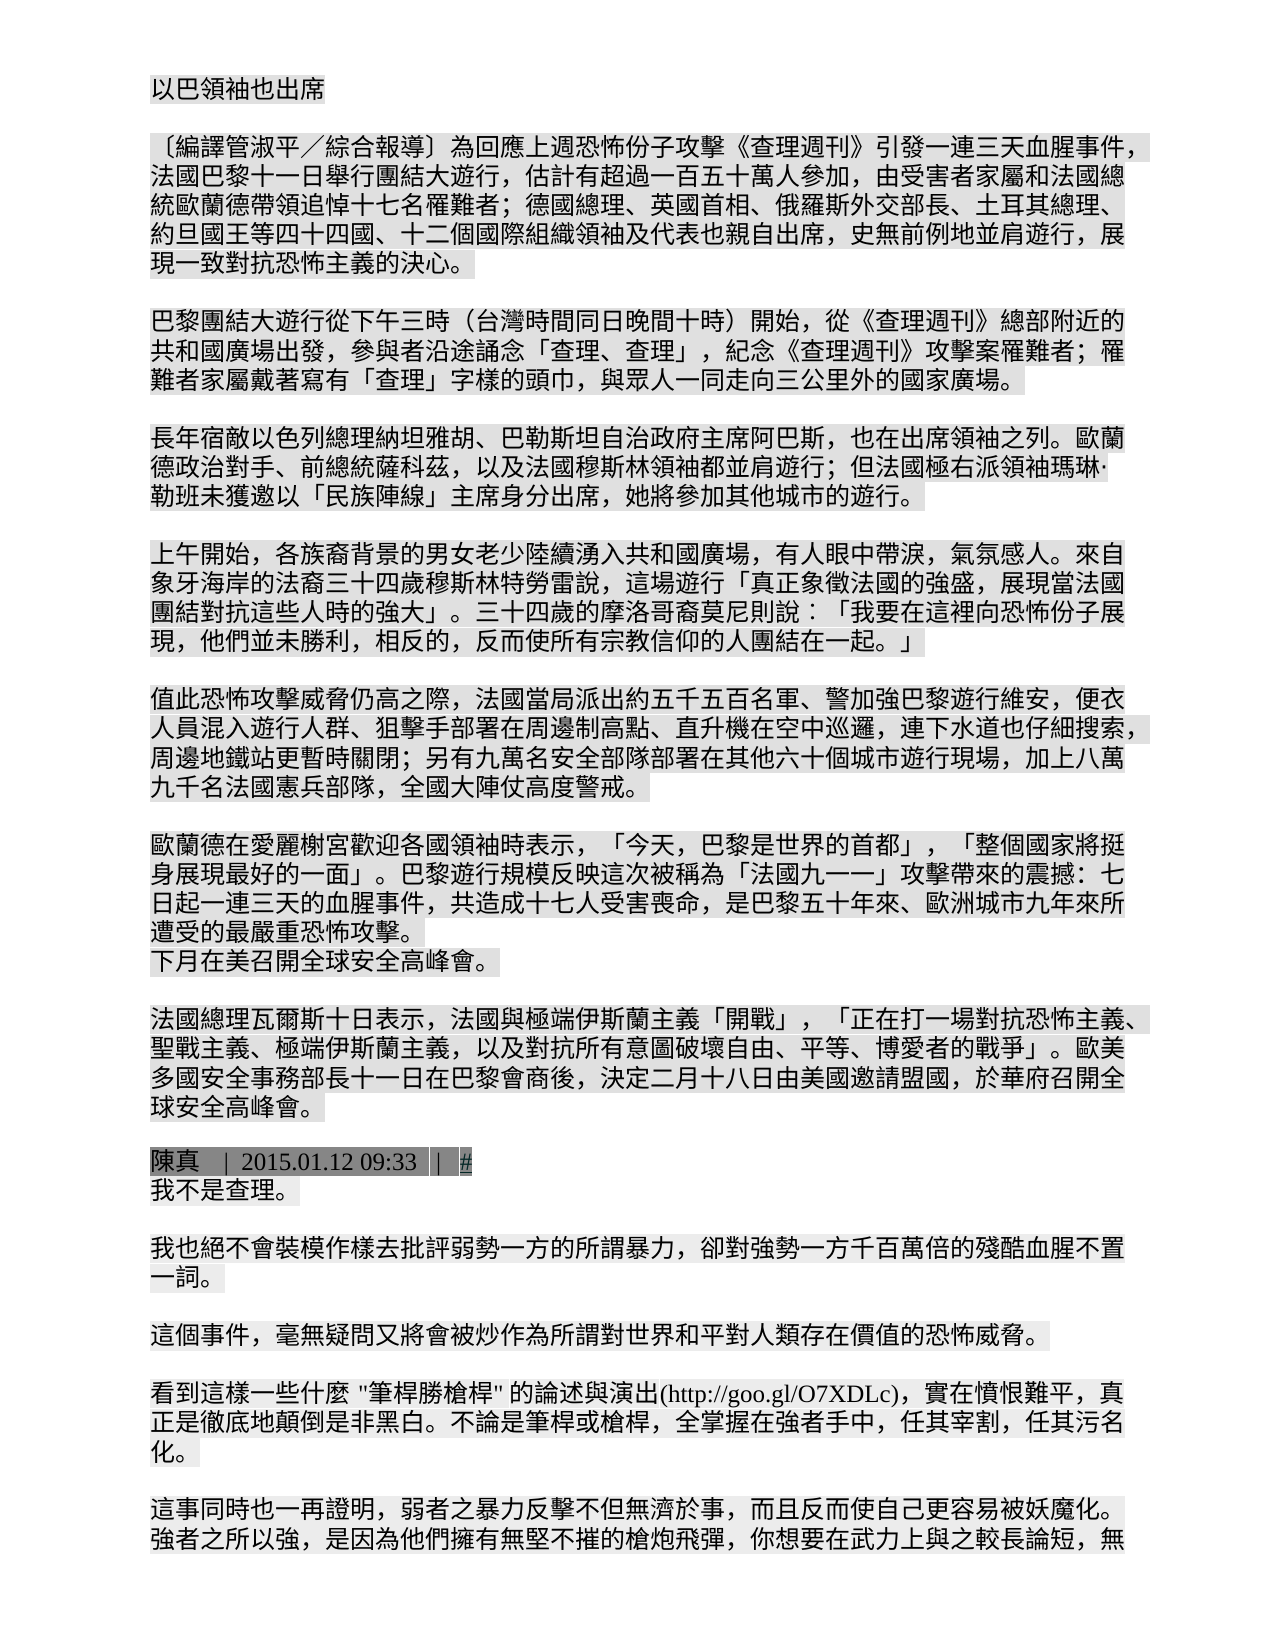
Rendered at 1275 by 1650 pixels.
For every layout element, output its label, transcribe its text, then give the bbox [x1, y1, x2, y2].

text 陳真 | 2015.01.12 09:33 | # [150, 1147, 1125, 1176]
text 殺對方千百萬人都無所謂，人家殺你十幾人就全世界如喪考妣。 陳真 ====================== 巴黎百萬反恐遊行 44國領袖出席 自由爛報 – 2015年1月12日 以巴領袖也出席 〔編譯管淑平／綜合報導〕為回應上週恐怖份子攻擊《查理週刊》引發一連三天血腥事件，法國巴黎十一日舉行團結大遊行，估計有超過一百五十萬人參加，由受害者家屬和法國總統歐蘭德帶領追悼十七名罹難者；德國總理、英國首相、俄羅斯外交部長、土耳其總理、約旦國王等四十四國、十二個國際組織領袖及代表也親自出席，史無前例地並肩遊行，展現一致對抗恐怖主義的決心。 巴黎團結大遊行從下午三時（台灣時間同日晚間十時）開始，從《查理週刊》總部附近的共和國廣場出發，參與者沿途誦念「查理、查理」，紀念《查理週刊》攻擊案罹難者；罹難者家屬戴著寫有「查理」字樣的頭巾，與眾人一同走向三公里外的國家廣場。 長年宿敵以色列總理納坦雅胡、巴勒斯坦自治政府主席阿巴斯，也在出席領袖之列。歐蘭德政治對手、前總統薩科茲，以及法國穆斯林領袖都並肩遊行；但法國極右派領袖瑪琳‧勒班未獲邀以「民族陣線」主席身分出席，她將參加其他城市的遊行。 上午開始，各族裔背景的男女老少陸續湧入共和國廣場，有人眼中帶淚，氣氛感人。來自象牙海岸的法裔三十四歲穆斯林特勞雷說，這場遊行「真正象徵法國的強盛，展現當法國團結對抗這些人時的強大」。三十四歲的摩洛哥裔莫尼則說︰「我要在這裡向恐怖份子展現，他們並未勝利，相反的，反而使所有宗教信仰的人團結在一起。」 值此恐怖攻擊威脅仍高之際，法國當局派出約五千五百名軍、警加強巴黎遊行維安，便衣人員混入遊行人群、狙擊手部署在周邊制高點、直升機在空中巡邏，連下水道也仔細搜索，周邊地鐵站更暫時關閉；另有九萬名安全部隊部署在其他六十個城市遊行現場，加上八萬九千名法國憲兵部隊，全國大陣仗高度警戒。 歐蘭德在愛麗榭宮歡迎各國領袖時表示，「今天，巴黎是世界的首都」，「整個國家將挺身展現最好的一面」。巴黎遊行規模反映這次被稱為「法國九一一」攻擊帶來的震撼：七日起一連三天的血腥事件，共造成十七人受害喪命，是巴黎五十年來、歐洲城市九年來所遭受的最嚴重恐怖攻擊。 下月在美召開全球安全高峰會。 法國總理瓦爾斯十日表示，法國與極端伊斯蘭主義「開戰」，「正在打一場對抗恐怖主義、聖戰主義、極端伊斯蘭主義，以及對抗所有意圖破壞自由、平等、博愛者的戰爭」。歐美多國安全事務部長十一日在巴黎會商後，決定二月十八日由美國邀請盟國，於華府召開全球安全高峰會。 [150, 75, 1125, 1122]
text 我不是查理。 我也絕不會裝模作樣去批評弱勢一方的所謂暴力，卻對強勢一方千百萬倍的殘酷血腥不置一詞。 這個事件，毫無疑問又將會被炒作為所謂對世界和平對人類存在價值的恐怖威脅。 看到這樣一些什麼 "筆桿勝槍桿" 的論述與演出(http://goo.gl/O7XDLc)，實在憤恨難平，真正是徹底地顛倒是非黑白。不論是筆桿或槍桿，全掌握在強者手中，任其宰割，任其污名化。 這事同時也一再證明，弱者之暴力反擊不但無濟於事，而且反而使自己更容易被妖魔化。強者之所以強，是因為他們擁有無堅不摧的槍炮飛彈，你想要在武力上與之較長論短，無異以卵擊石。 陳真 ============= 全文及圖片請見：http://goo.gl/RVTpZw 揭秘法人質案在逃女槍手 2015-01-10 專題 法國雜誌社遭恐襲 【新唐人2015年1月10日訊】（新唐人記者任浩編譯報導）1月10日，法國仍有數百警力在追捕一名女逃犯，警方警告這名婦女有槍，非常危險。與此同時，她於2010年在被軟禁的恐怖分子家附近練習自動弩的照片曝光。 1月10日，法國警方並沒有透露追蹤女逃犯Hayat Boumeddiene的案情進展情況，但表示，這名女子對伊斯蘭教的理解與修習受其伴侶Amedy Coulibaly（兩人曾舉行過伊斯蘭婚禮，但未登記）及其他聖戰分子的影響，曾說： 「當我看見美國人發動轟炸，導致巴勒斯坦、伊拉克、車臣、阿富汗或任何地方無辜的人遭屠殺，這一切…，到底誰是恐怖分子？ 1988年6月16日，Hayat Boumeddiene出生在法國，她是阿爾及利亞移民的後裔，阿拉伯人，伊斯蘭教信徒。童年、少年時期，Hayat Boumeddiene與普通人沒有太多區別，她早早的參加工作，並在2009年於巴黎一家超市做收銀員工作的時候，認識了帶她走入聖戰的伴侶Amedy Coulibaly。 [150, 1176, 1125, 1554]
